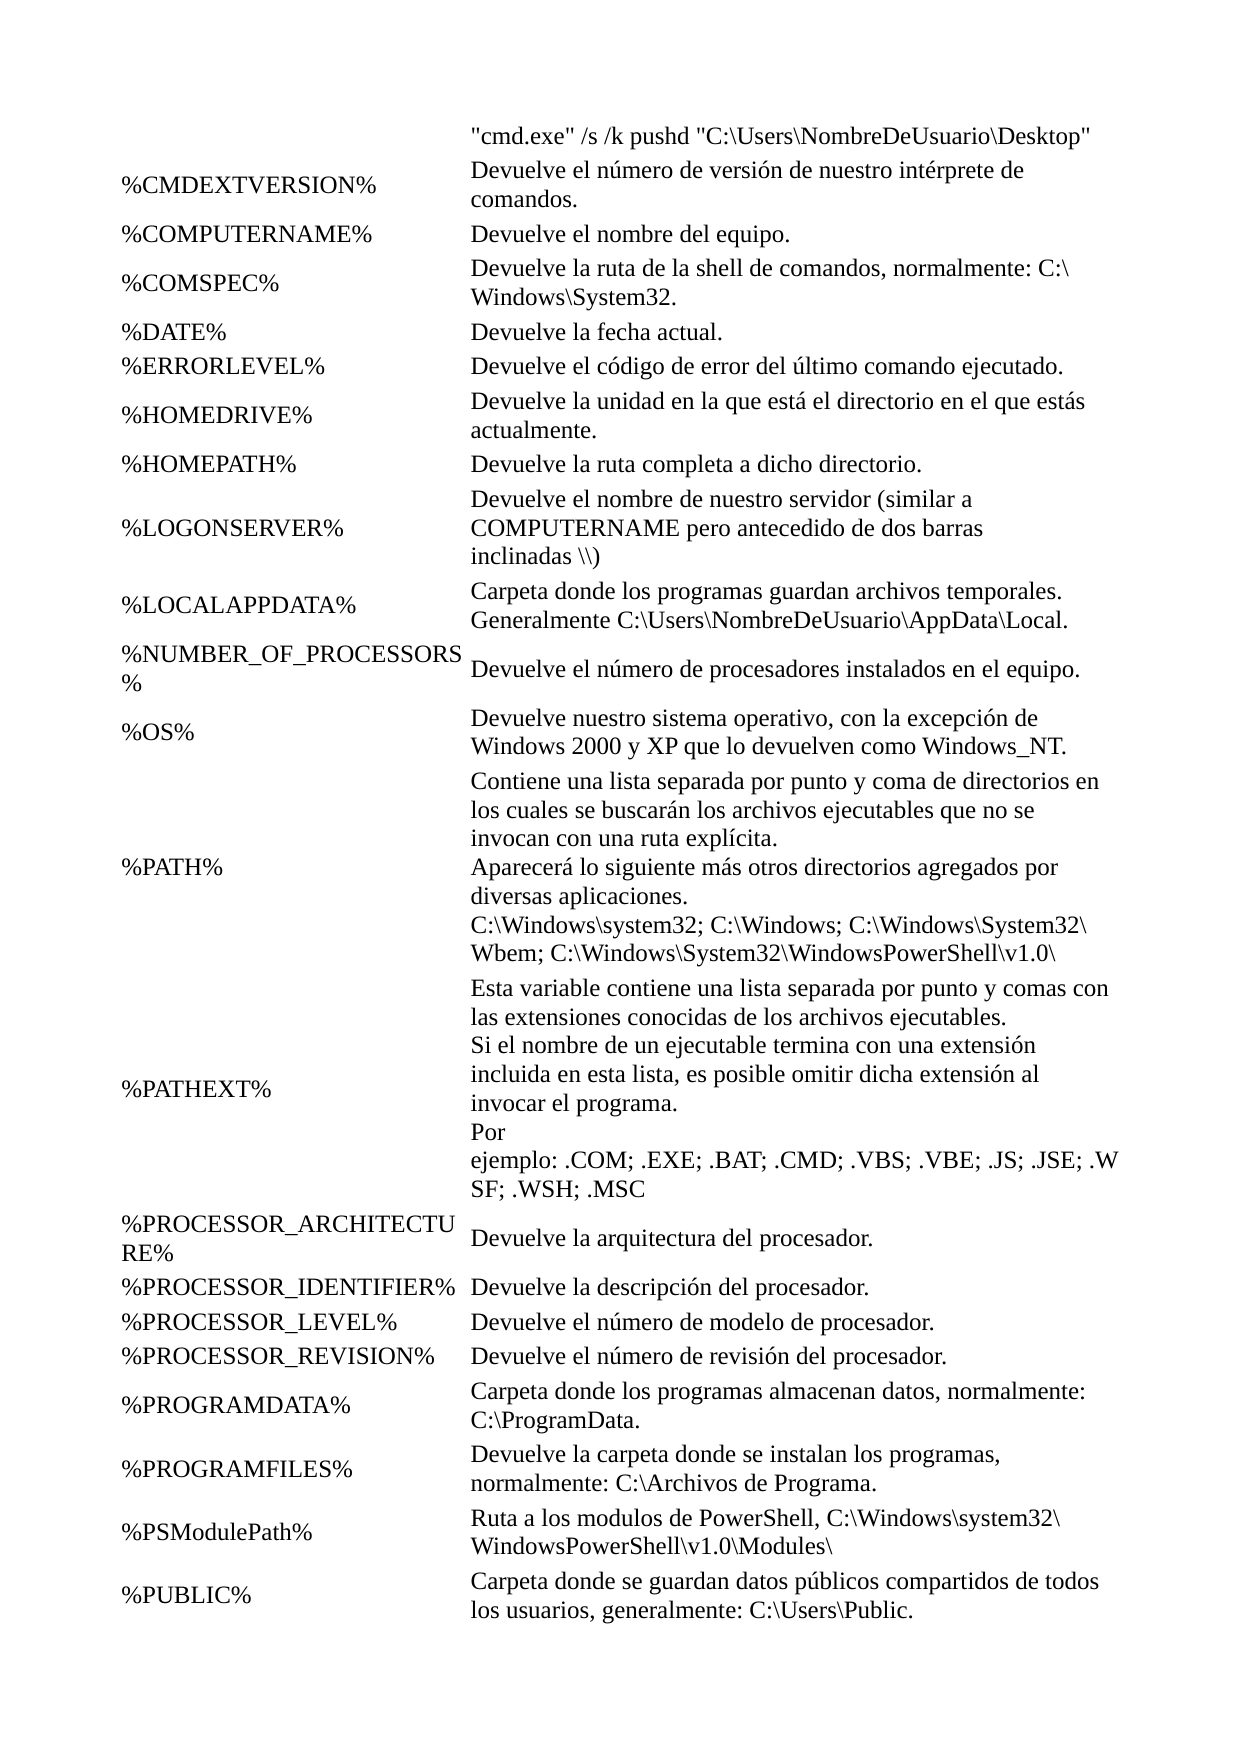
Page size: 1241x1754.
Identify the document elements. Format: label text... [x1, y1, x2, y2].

table_cell %PUBLIC% [118, 1563, 467, 1626]
table_cell Ruta a los modulos de PowerShell, C:\Windows\system32\WindowsPowerShell\v1.0\Modules\ [468, 1500, 1122, 1563]
table_cell Devuelve el nombre de nuestro servidor (similar a COMPUTERNAME pero antecedido de dos barras inclinadas \\) [468, 481, 1122, 573]
table_cell %PROGRAMDATA% [118, 1373, 467, 1436]
table_cell Carpeta donde los programas guardan archivos temporales. Generalmente C:\Users\NombreDeUsuario\AppData\Local. [468, 573, 1122, 636]
table_cell Devuelve el número de versión de nuestro intérprete de comandos. [468, 153, 1122, 216]
table_cell Devuelve la arquitectura del procesador. [468, 1206, 1122, 1269]
table_cell Contiene una lista separada por punto y coma de directorios en los cuales se buscarán los archivos ejecutables que no se invocan con una ruta explícita. Aparecerá lo siguiente más otros directorios agregados por diversas aplicaciones. C:\Windows\system32; C:\Windows; C:\Windows\System32\Wbem; C:\Windows\System32\WindowsPowerShell\v1.0\ [468, 763, 1122, 970]
table_cell "cmd.exe" /s /k pushd "C:\Users\NombreDeUsuario\Desktop" [468, 118, 1122, 153]
table_cell %COMSPEC% [118, 251, 467, 314]
table_cell %ERRORLEVEL% [118, 349, 467, 383]
table_cell Devuelve la fecha actual. [468, 314, 1122, 348]
table_cell [118, 118, 467, 153]
table_cell Devuelve la descripción del procesador. [468, 1269, 1122, 1304]
table_cell Devuelve el nombre del equipo. [468, 216, 1122, 251]
table_cell %PSModulePath% [118, 1500, 467, 1563]
table_cell %PATH% [118, 763, 467, 970]
table_cell Esta variable contiene una lista separada por punto y comas con las extensiones conocidas de los archivos ejecutables. Si el nombre de un ejecutable termina con una extensión incluida en esta lista, es posible omitir dicha extensión al invocar el programa. Por ejemplo: .COM; .EXE; .BAT; .CMD; .VBS; .VBE; .JS; .JSE; .WSF; .WSH; .MSC [468, 970, 1122, 1206]
table_cell Devuelve el código de error del último comando ejecutado. [468, 349, 1122, 383]
table_cell %HOMEDRIVE% [118, 383, 467, 446]
table_cell Carpeta donde los programas almacenan datos, normalmente: C:\ProgramData. [468, 1373, 1122, 1436]
table_cell Devuelve el número de revisión del procesador. [468, 1339, 1122, 1373]
table_cell %PROCESSOR_IDENTIFIER% [118, 1269, 467, 1304]
table_cell %PROCESSOR_ARCHITECTURE% [118, 1206, 467, 1269]
table_cell %LOGONSERVER% [118, 481, 467, 573]
table_cell %PROCESSOR_LEVEL% [118, 1304, 467, 1338]
table_cell Devuelve nuestro sistema operativo, con la excepción de Windows 2000 y XP que lo devuelven como Windows_NT. [468, 700, 1122, 763]
table_cell Devuelve la carpeta donde se instalan los programas, normalmente: C:\Archivos de Programa. [468, 1436, 1122, 1500]
table_cell %OS% [118, 700, 467, 763]
table_cell %PROGRAMFILES% [118, 1436, 467, 1500]
table_cell Devuelve la ruta de la shell de comandos, normalmente: C:\Windows\System32. [468, 251, 1122, 314]
table_cell Devuelve la ruta completa a dicho directorio. [468, 446, 1122, 481]
table_cell %PROCESSOR_REVISION% [118, 1339, 467, 1373]
table_cell %NUMBER_OF_PROCESSORS% [118, 636, 467, 700]
table_cell %COMPUTERNAME% [118, 216, 467, 251]
table_cell %LOCALAPPDATA% [118, 573, 467, 636]
table_cell Devuelve la unidad en la que está el directorio en el que estás actualmente. [468, 383, 1122, 446]
table_cell Carpeta donde se guardan datos públicos compartidos de todos los usuarios, generalmente: C:\Users\Public. [468, 1563, 1122, 1626]
table_cell Devuelve el número de procesadores instalados en el equipo. [468, 636, 1122, 700]
table_cell %CMDEXTVERSION% [118, 153, 467, 216]
table_cell %HOMEPATH% [118, 446, 467, 481]
table_cell Devuelve el número de modelo de procesador. [468, 1304, 1122, 1338]
table_cell %DATE% [118, 314, 467, 348]
table_cell %PATHEXT% [118, 970, 467, 1206]
